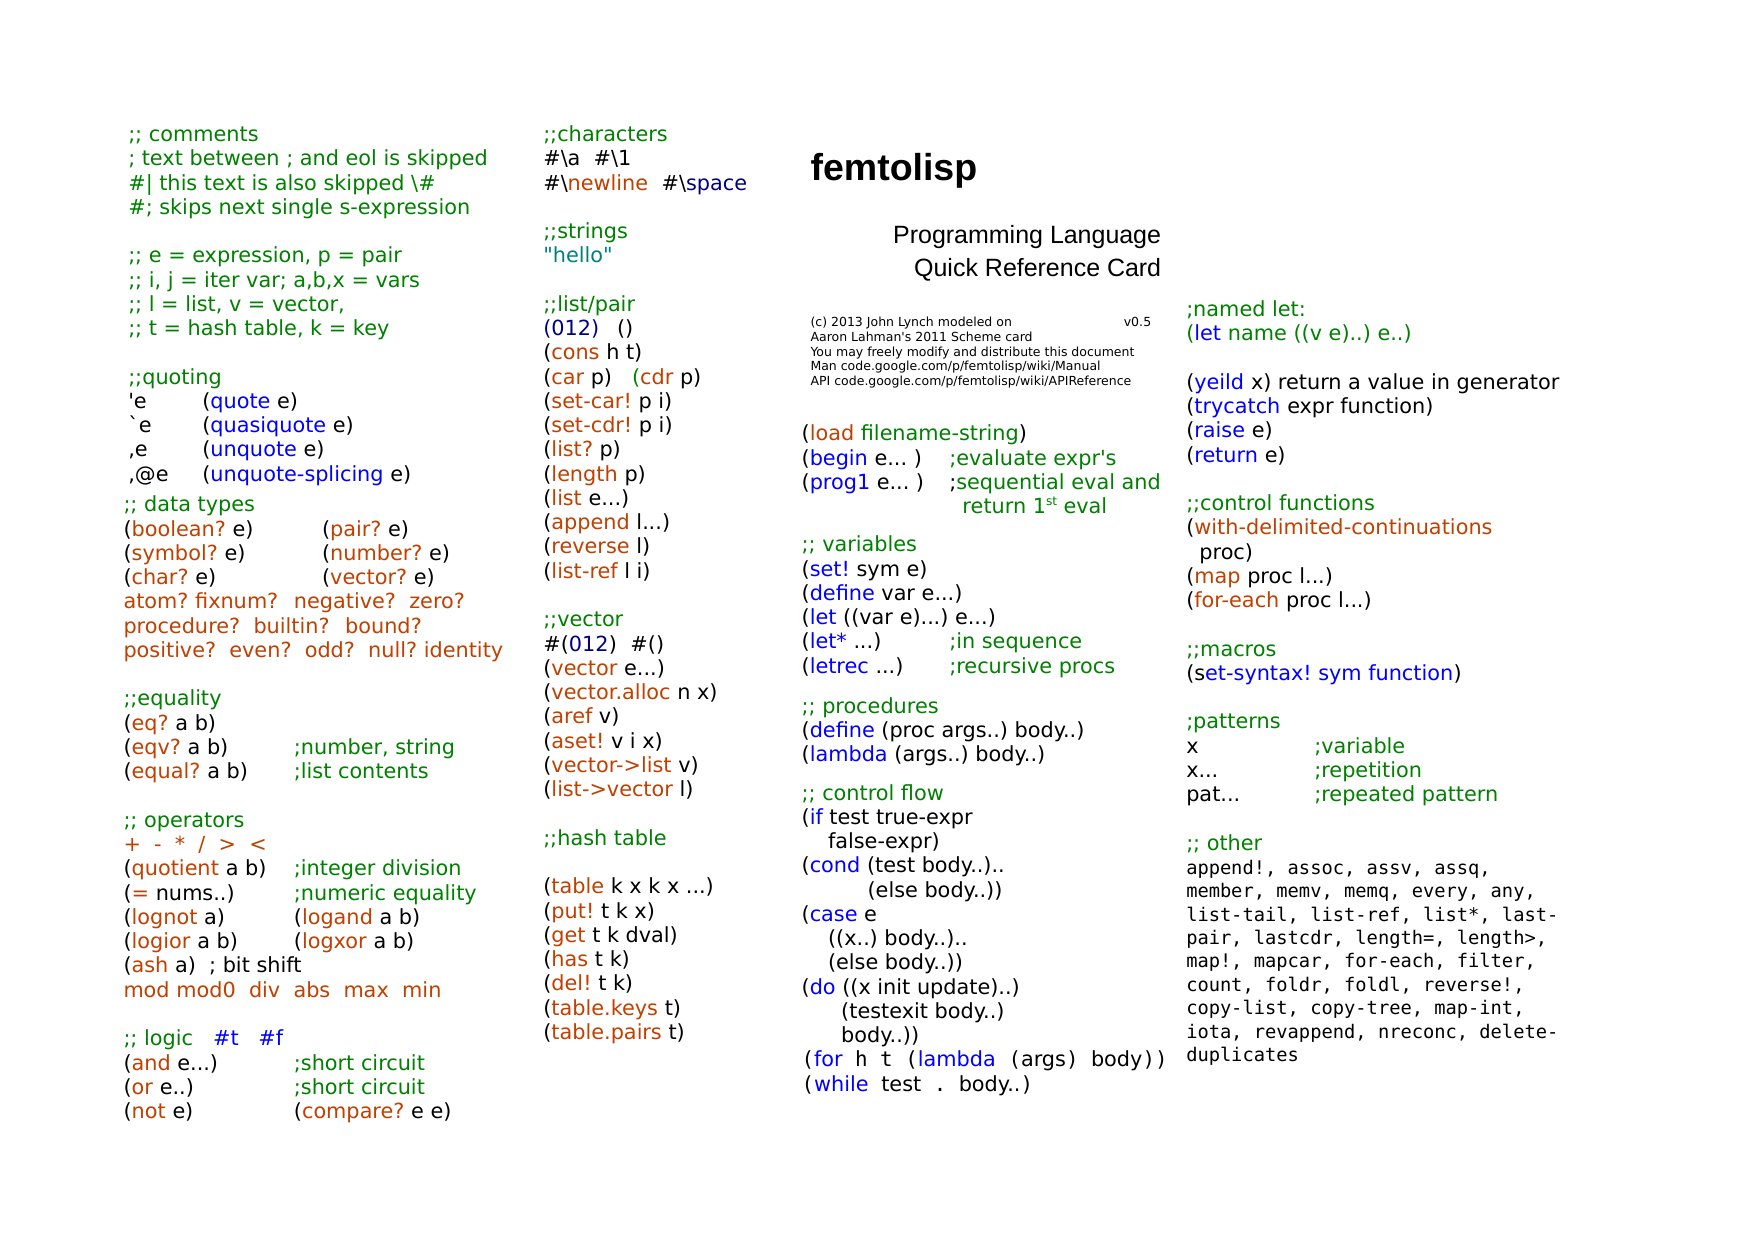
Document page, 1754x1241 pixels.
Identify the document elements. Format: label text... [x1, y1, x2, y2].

text (do ((x init update)..) [801, 975, 1172, 999]
text procedure? builtin? bound? [123, 614, 522, 638]
text ;; data types [123, 492, 522, 517]
text (set-cdr! p i) [543, 413, 786, 437]
text #(012) #() [543, 632, 786, 656]
text ;; control flow [801, 781, 1172, 805]
text ;; logic #t #f [123, 1026, 522, 1051]
text ;; i, j = iter var; a,b,x = vars [128, 268, 506, 292]
text (testexit body..) [801, 999, 1172, 1023]
text (lambda (args..) body..) [801, 742, 1172, 766]
text (raise e) [1186, 418, 1571, 443]
text (for-each proc l...) [1186, 588, 1571, 612]
text Quick Reference Card [810, 253, 1161, 282]
text (= nums..) ;numeric equality [123, 881, 522, 905]
text "hello" [543, 243, 786, 268]
text You may freely modify and distribute this document [810, 344, 1161, 359]
text ;;characters [543, 122, 786, 146]
text (aset! v i x) [543, 729, 786, 753]
text #| this text is also skipped \# [128, 171, 506, 195]
text (let* ...) ;in sequence [801, 629, 1172, 654]
text (table k x k x ...) [543, 874, 786, 899]
text API code.google.com/p/femtolisp/wiki/APIReference [810, 374, 1161, 388]
text (set-car! p i) [543, 389, 786, 413]
text positive? even? odd? null? identity [123, 638, 522, 662]
text (or e..) ;short circuit [123, 1075, 522, 1099]
text (get t k dval) [543, 923, 786, 947]
text ,e (unquote e) [128, 437, 506, 462]
text (eq? a b) [123, 711, 522, 735]
text ;; other [1186, 831, 1571, 855]
text mod mod0 div abs max min [123, 978, 522, 1002]
text (set! sym e) [801, 557, 1172, 581]
text ;; variables [801, 532, 1172, 557]
text (load filename-string) [801, 421, 1172, 446]
text ;;hash table [543, 826, 786, 850]
text (map proc l...) [1186, 564, 1571, 588]
text (cond (test body..).. [801, 853, 1172, 878]
text (vector->list v) [543, 753, 786, 777]
text (012) () [543, 316, 786, 340]
text ;;macros [1186, 637, 1571, 661]
text (vector e...) [543, 656, 786, 680]
text (let name ((v e)..) e..) [1186, 321, 1571, 346]
text femtolisp [810, 145, 1161, 188]
text pat... ;repeated pattern [1186, 782, 1571, 807]
text (and e...) ;short circuit [123, 1051, 522, 1075]
text (not e) (compare? e e) [123, 1099, 522, 1123]
text ;named let: [1186, 297, 1571, 321]
text false-expr) [801, 829, 1172, 853]
text (case e [801, 902, 1172, 926]
text (while test . body..) [801, 1072, 1172, 1096]
text (del! t k) [543, 971, 786, 996]
text `e (quasiquote e) [128, 413, 506, 437]
text x... ;repetition [1186, 758, 1571, 782]
text ;;equality [123, 686, 522, 711]
text (list e...) [543, 486, 786, 510]
text (list->vector l) [543, 777, 786, 802]
text ;; procedures [801, 694, 1172, 718]
text (length p) [543, 462, 786, 486]
text (c) 2013 John Lynch modeled on v0.5 Aaron Lahman's 2011 Scheme card [810, 315, 1161, 344]
text (trycatch expr function) [1186, 394, 1571, 418]
text (define var e...) [801, 581, 1172, 605]
text (equal? a b) ;list contents [123, 759, 522, 783]
text body..)) [801, 1023, 1172, 1047]
text ; text between ; and eol is skipped [128, 146, 506, 171]
text (eqv? a b) ;number, string [123, 735, 522, 759]
text #; skips next single s-expression [128, 195, 506, 219]
text (list? p) [543, 437, 786, 462]
text (table.pairs t) [543, 1020, 786, 1044]
text ;;quoting [128, 365, 506, 389]
text #\a #\1 [543, 146, 786, 171]
text (boolean? e) (pair? e) [123, 517, 522, 541]
text (else body..)) [801, 950, 1172, 975]
text (list-ref l i) [543, 559, 786, 583]
text (set-syntax! sym function) [1186, 661, 1571, 685]
text + - * / > < [123, 832, 522, 856]
text Programming Language [810, 220, 1161, 248]
text (lognot a) (logand a b) [123, 905, 522, 929]
text (put! t k x) [543, 899, 786, 923]
text (ash a) ; bit shift [123, 953, 522, 978]
text (quotient a b) ;integer division [123, 856, 522, 881]
text (prog1 e... ) ;sequential eval and return 1st eval [801, 470, 1172, 518]
text ;; comments [128, 122, 506, 146]
text ((x..) body..).. [801, 926, 1172, 950]
text x ;variable [1186, 734, 1571, 758]
text ;;strings [543, 219, 786, 243]
text (symbol? e) (number? e) [123, 541, 522, 565]
text #\newline #\space [543, 171, 786, 195]
text ,@e (unquote-splicing e) [128, 462, 506, 486]
text (with-delimited-continuations [1186, 515, 1571, 540]
text (begin e... ) ;evaluate expr's [801, 446, 1172, 470]
text ;;control functions [1186, 491, 1571, 515]
text ;; e = expression, p = pair [128, 243, 506, 268]
text (append l...) [543, 510, 786, 534]
text (if test true-expr [801, 805, 1172, 829]
text ;; l = list, v = vector, [128, 292, 506, 316]
text (cons h t) [543, 340, 786, 365]
text (vector.alloc n x) [543, 680, 786, 704]
text (define (proc args..) body..) [801, 718, 1172, 742]
text ;;list/pair [543, 292, 786, 316]
text proc) [1186, 540, 1571, 564]
text (char? e) (vector? e) [123, 565, 522, 589]
text ;;vector [543, 607, 786, 632]
text (car p) (cdr p) [543, 365, 786, 389]
text (else body..)) [801, 878, 1172, 902]
text (return e) [1186, 443, 1571, 467]
text append!, assoc, assv, assq, member, memv, memq, every, any, list-tail, list-ref, list*, last-pair, lastcdr, length=, length>, map!, mapcar, for-each, filter, count, foldr, foldl, reverse!, copy-list, copy-tree, map-int, iota, revappend, nreconc, delete-duplicates [1186, 855, 1571, 1066]
text (for h t (lambda (args) body)) [801, 1047, 1172, 1072]
text ;; t = hash table, k = key [128, 316, 506, 340]
text (logior a b) (logxor a b) [123, 929, 522, 953]
text (let ((var e)...) e...) [801, 605, 1172, 629]
text ;patterns [1186, 709, 1571, 734]
text (letrec ...) ;recursive procs [801, 654, 1172, 678]
text (yeild x) return a value in generator [1186, 370, 1571, 394]
text (table.keys t) [543, 996, 786, 1020]
text (has t k) [543, 947, 786, 971]
text (reverse l) [543, 534, 786, 559]
text ;; operators [123, 808, 522, 832]
text (aref v) [543, 704, 786, 729]
text Man code.google.com/p/femtolisp/wiki/Manual [810, 359, 1161, 374]
text 'e (quote e) [128, 389, 506, 413]
text atom? fixnum? negative? zero? [123, 589, 522, 614]
